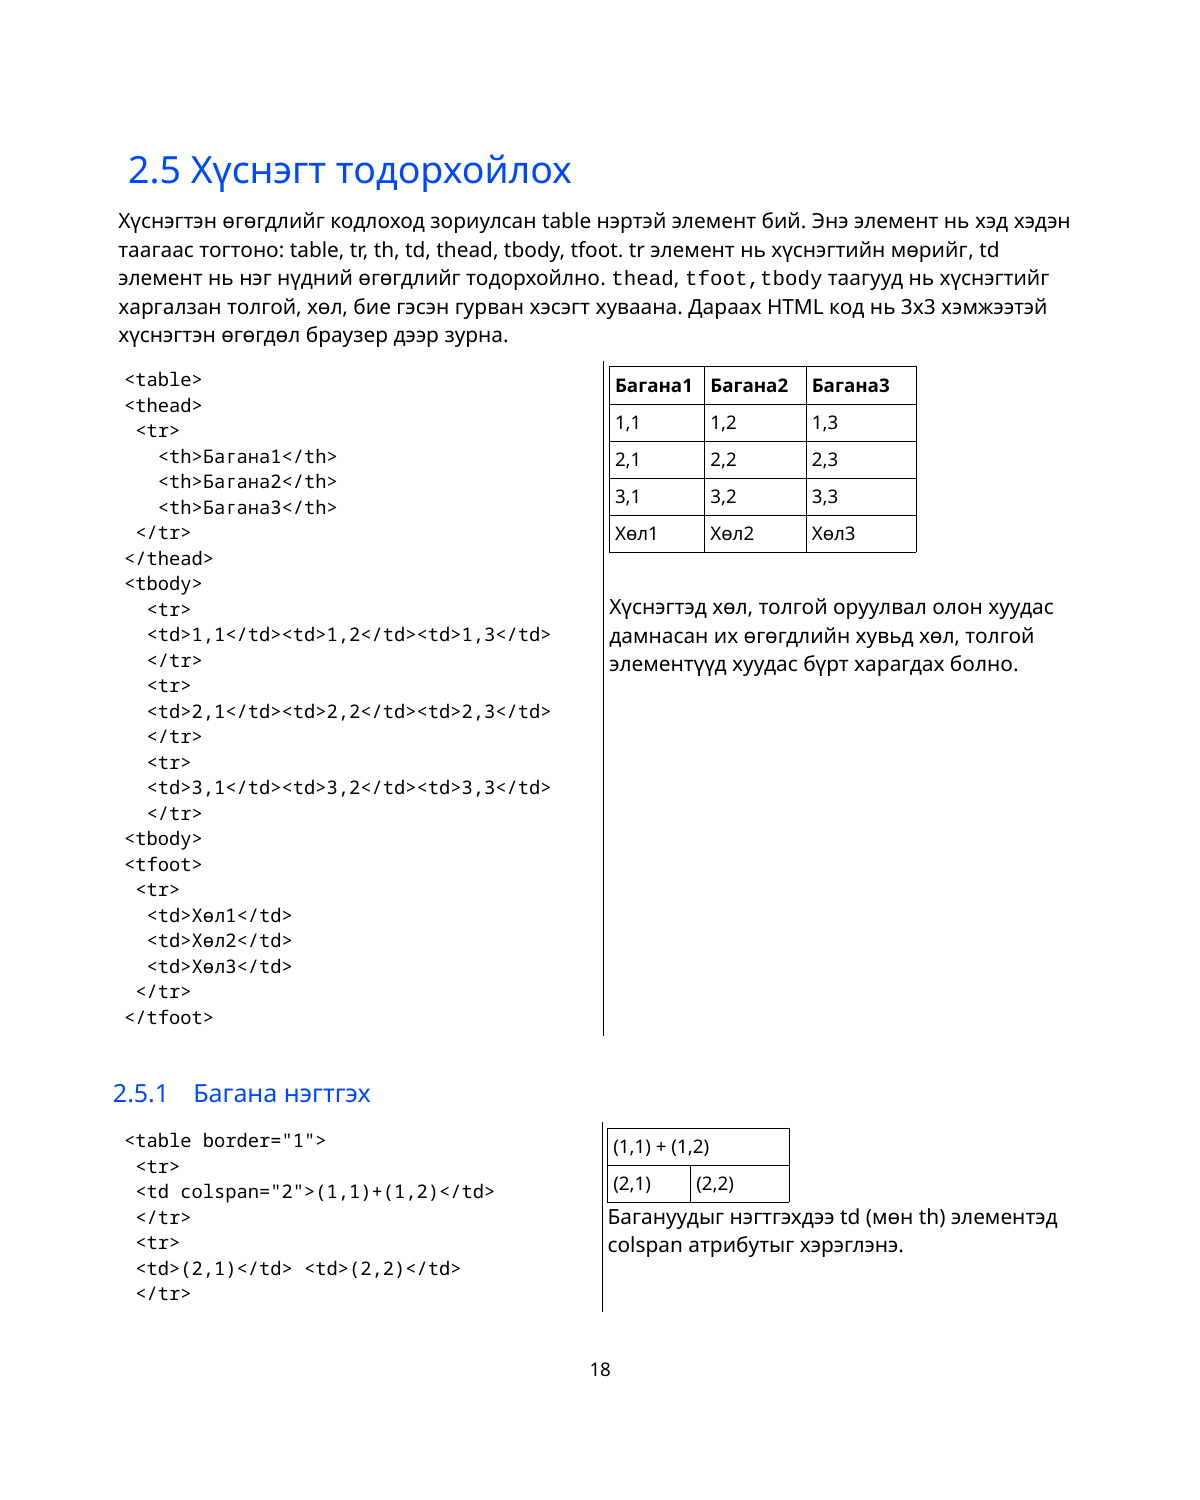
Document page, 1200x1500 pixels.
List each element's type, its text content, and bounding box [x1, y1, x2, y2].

text Хүснэгтэн өгөгдлийг кодлоход зориулсан table нэртэй элемент бий. Энэ элемент нь хэд хэдэн таагаас тогтоно: table, tr, th, td, thead, tbody, tfoot. tr элемент нь хүснэгтийн мөрийг, td элемент нь нэг нүдний өгөгдлийг тодорхойлно. thead, tfoot,tbody таагууд нь хүснэгтийг харгалзан толгой, хөл, бие гэсэн гурван хэсэгт хуваана. Дараах HTML код нь 3x3 хэмжээтэй хүснэгтэн өгөгдөл браузер дээр зурна. [118, 206, 1082, 349]
table_cell 2,3 [807, 442, 916, 478]
table_cell 1,2 [705, 405, 806, 441]
table_cell 2,2 [705, 442, 806, 478]
table_cell 1,1 [610, 405, 704, 441]
table_header <table> <thead> <tr> <th>Багана1</th> <th>Багана2</th> <th>Багана3</th> </tr> </thead> <tbody> <tr> <td>1,1</td><td>1,2</td><td>1,3</td> </tr> <tr> <td>2,1</td><td>2,2</td><td>2,3</td> </tr> <tr> <td>3,1</td><td>3,2</td><td>3,3</td> </tr> <tbody> <tfoot> <tr> <td>Хөл1</td> <td>Хөл2</td> <td>Хөл3</td> </tr> </tfoot> [118, 361, 603, 1036]
table_cell 3,2 [705, 479, 806, 515]
table_header Багануудыг нэгтгэхдээ td (мөн th) элементэд colspan атрибутыг хэрэглэнэ. [603, 1122, 1082, 1312]
table_cell Хөл2 [705, 516, 806, 552]
table_header Багана1 [610, 367, 704, 403]
table_cell Хөл3 [807, 516, 916, 552]
table_cell (2,1) [608, 1166, 690, 1202]
table_cell 2,1 [610, 442, 704, 478]
subtitle Хүснэгт тодорхойлох [118, 143, 1082, 194]
table_header <table border="1"> <tr> <td colspan="2">(1,1)+(1,2)</td> </tr> <tr> <td>(2,1)</td> <td>(2,2)</td> </tr> [118, 1122, 602, 1312]
subtitle Багана нэгтгэх [106, 1076, 1082, 1110]
table_cell 3,3 [807, 479, 916, 515]
table_cell (2,2) [691, 1166, 789, 1202]
table_cell 3,1 [610, 479, 704, 515]
table_header Багана3 [807, 367, 916, 403]
table_cell Хөл1 [610, 516, 704, 552]
table_header Багана2 [705, 367, 806, 403]
table_cell 1,3 [807, 405, 916, 441]
table_header Хүснэгтэд хөл, толгой оруулвал олон хуудас дамнасан их өгөгдлийн хувьд хөл, толгой элементүүд хуудас бүрт харагдах болно. [604, 361, 1082, 1036]
table_header (1,1) + (1,2) [608, 1129, 789, 1165]
